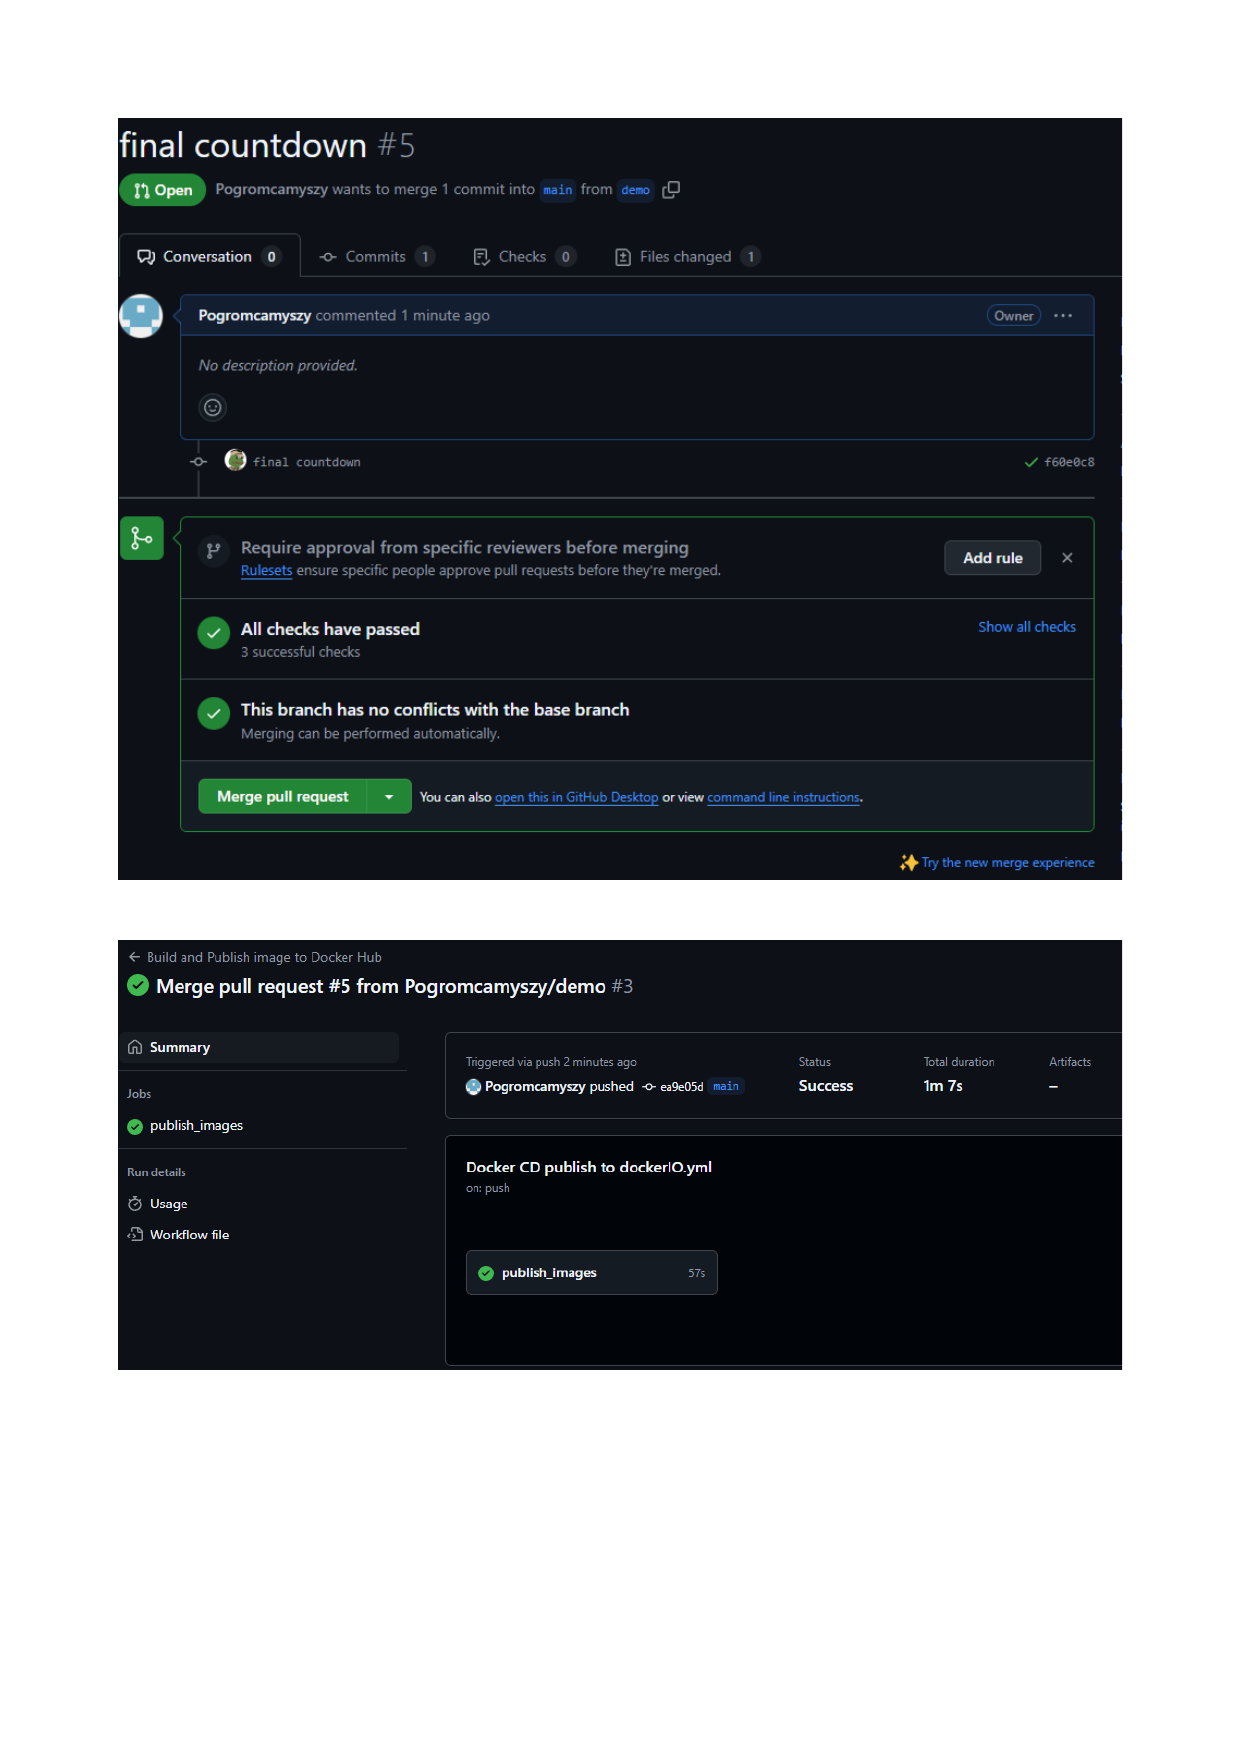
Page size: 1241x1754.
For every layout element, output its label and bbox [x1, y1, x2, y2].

picture [118, 940, 1123, 1370]
picture [118, 118, 1123, 880]
